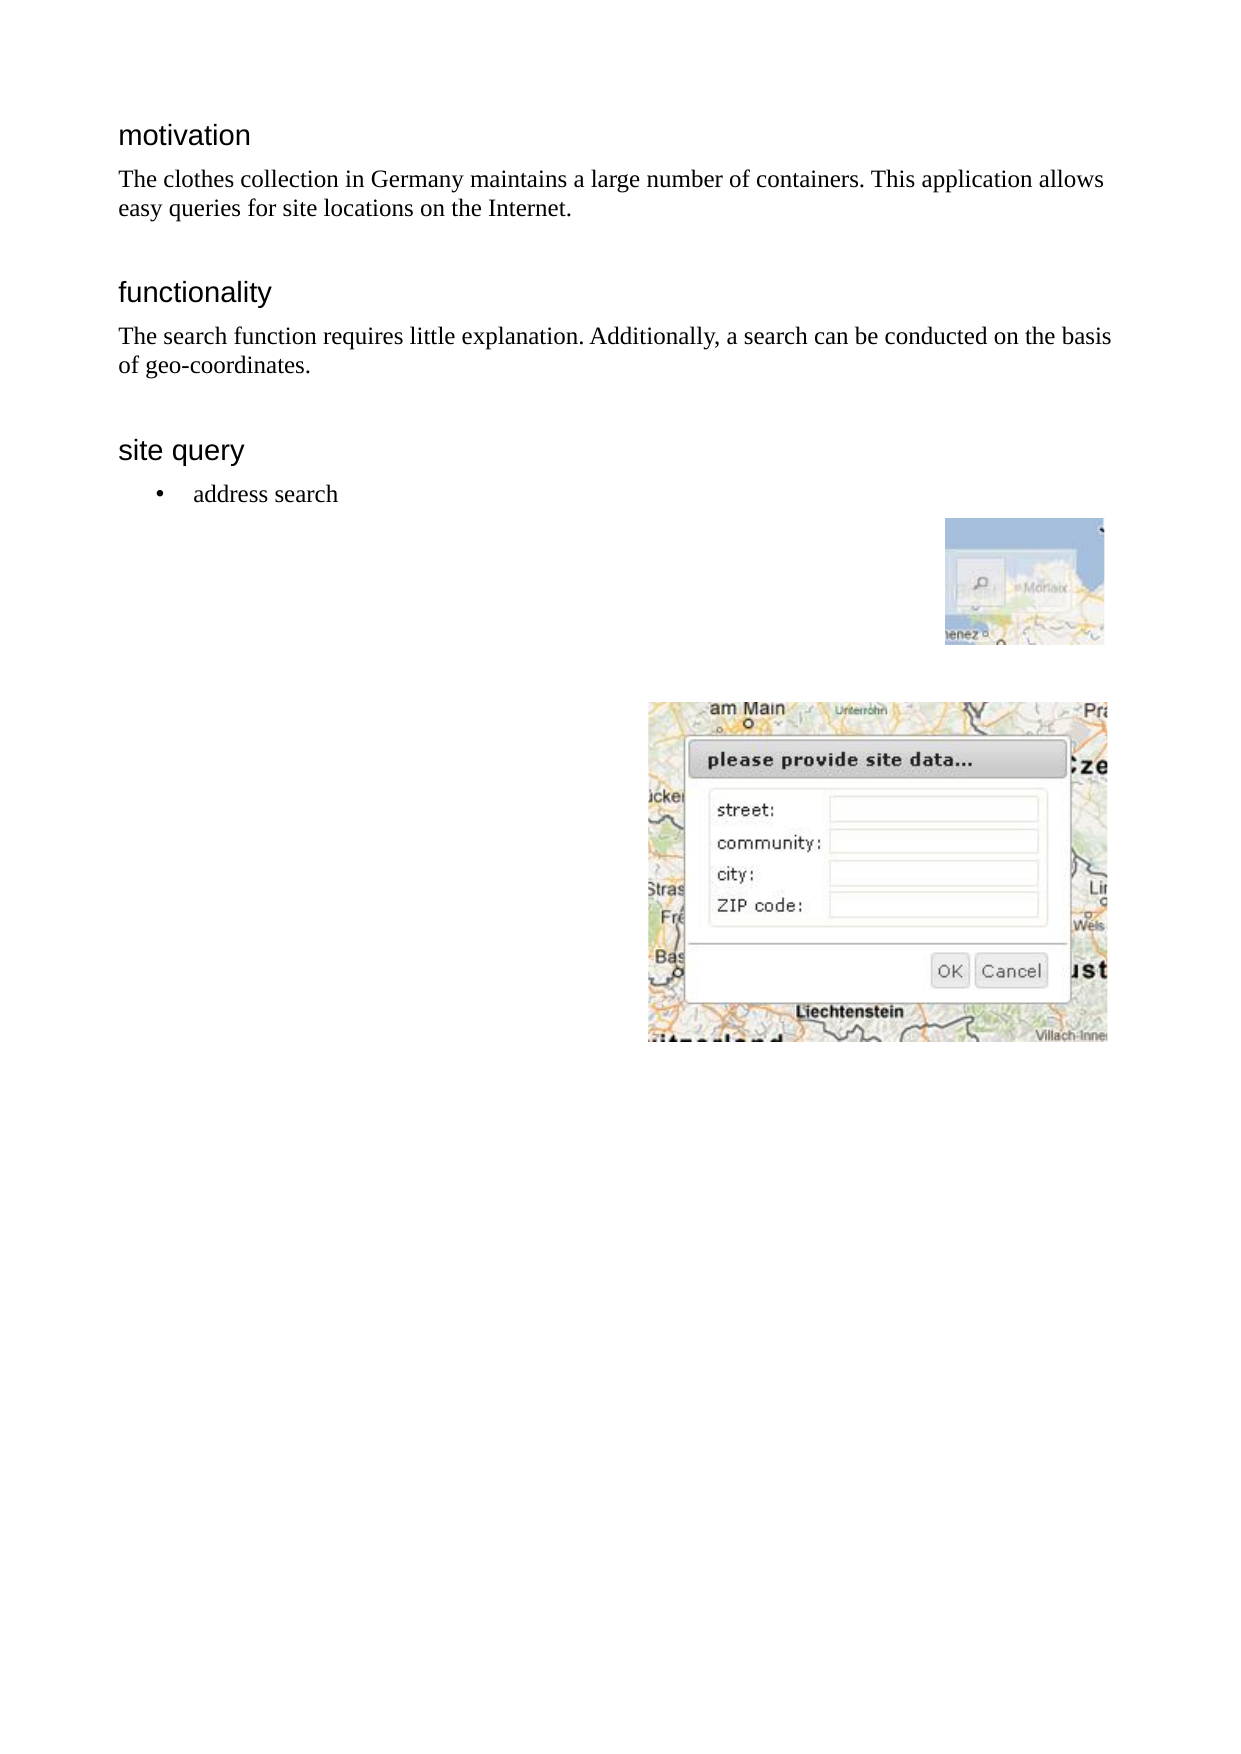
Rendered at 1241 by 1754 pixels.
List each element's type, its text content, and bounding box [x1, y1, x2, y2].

picture [648, 702, 1108, 1042]
subtitle functionality [118, 275, 1122, 309]
text The search function requires little explanation. Additionally, a search can be conducted on the basis of geo-coordinates. [118, 321, 1122, 379]
subtitle motivation [118, 118, 1122, 152]
subtitle site query [118, 433, 1122, 466]
list address search [156, 479, 1122, 507]
picture [945, 518, 1105, 645]
text The clothes collection in Germany maintains a large number of containers. This application allows easy queries for site locations on the Internet. [118, 164, 1122, 222]
